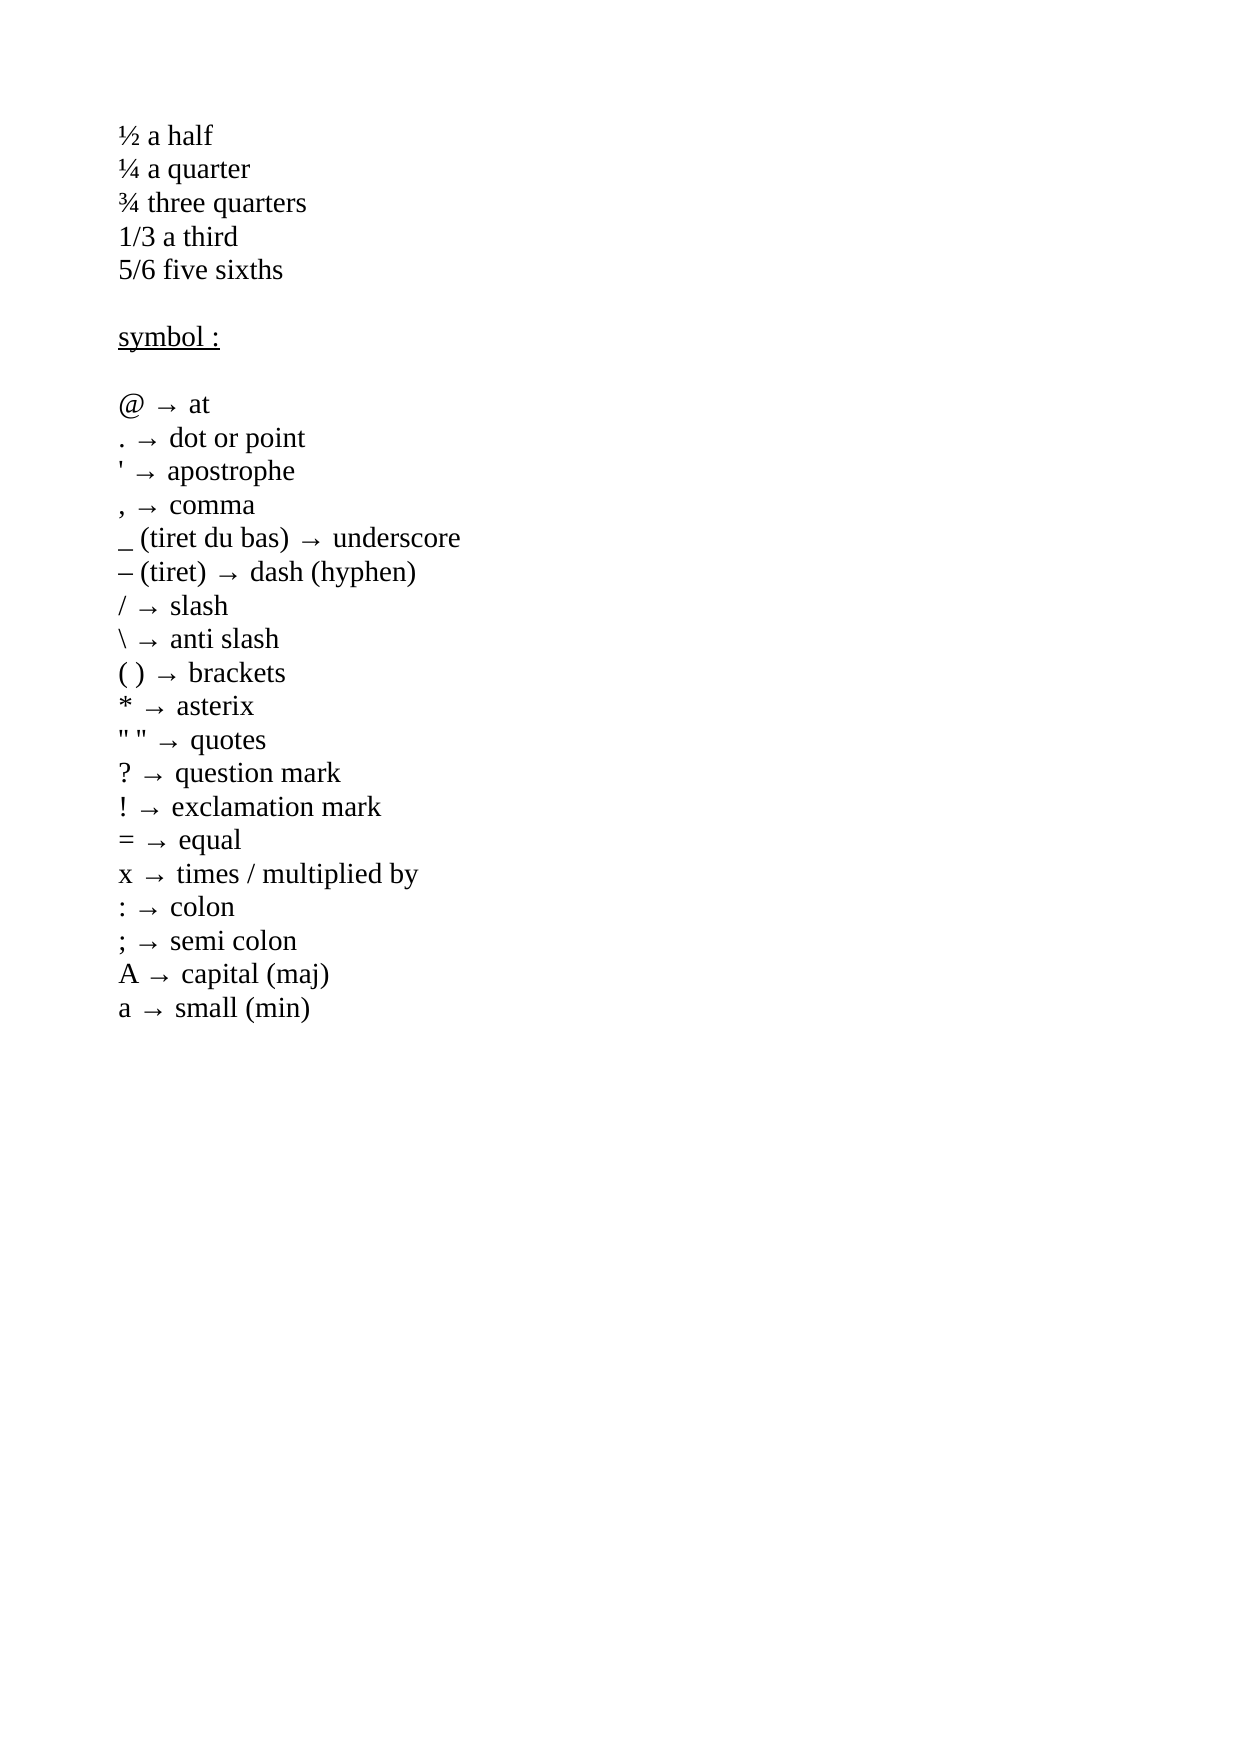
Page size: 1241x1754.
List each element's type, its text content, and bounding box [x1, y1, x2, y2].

text : → colon [118, 889, 1122, 923]
text a → small (min) [118, 990, 1122, 1024]
text . → dot or point [118, 420, 1122, 453]
text ; → semi colon [118, 923, 1122, 957]
text A → capital (maj) [118, 957, 1122, 990]
text '' '' → quotes [118, 722, 1122, 755]
text ! → exclamation mark [118, 789, 1122, 822]
text @ → at [118, 386, 1122, 420]
text _ (tiret du bas) → underscore [118, 521, 1122, 554]
text ( ) → brackets [118, 655, 1122, 688]
text ? → question mark [118, 755, 1122, 789]
text 1/3 a third [118, 219, 1122, 252]
text \ → anti slash [118, 621, 1122, 655]
text * → asterix [118, 688, 1122, 722]
text symbol : [118, 319, 1122, 353]
text ¼ a quarter [118, 152, 1122, 185]
text , → comma [118, 487, 1122, 521]
text = → equal [118, 822, 1122, 856]
text / → slash [118, 588, 1122, 621]
text ¾ three quarters [118, 185, 1122, 219]
text ' → apostrophe [118, 453, 1122, 487]
text ½ a half [118, 118, 1122, 152]
text – (tiret) → dash (hyphen) [118, 554, 1122, 588]
text x → times / multiplied by [118, 856, 1122, 889]
text 5/6 five sixths [118, 252, 1122, 286]
